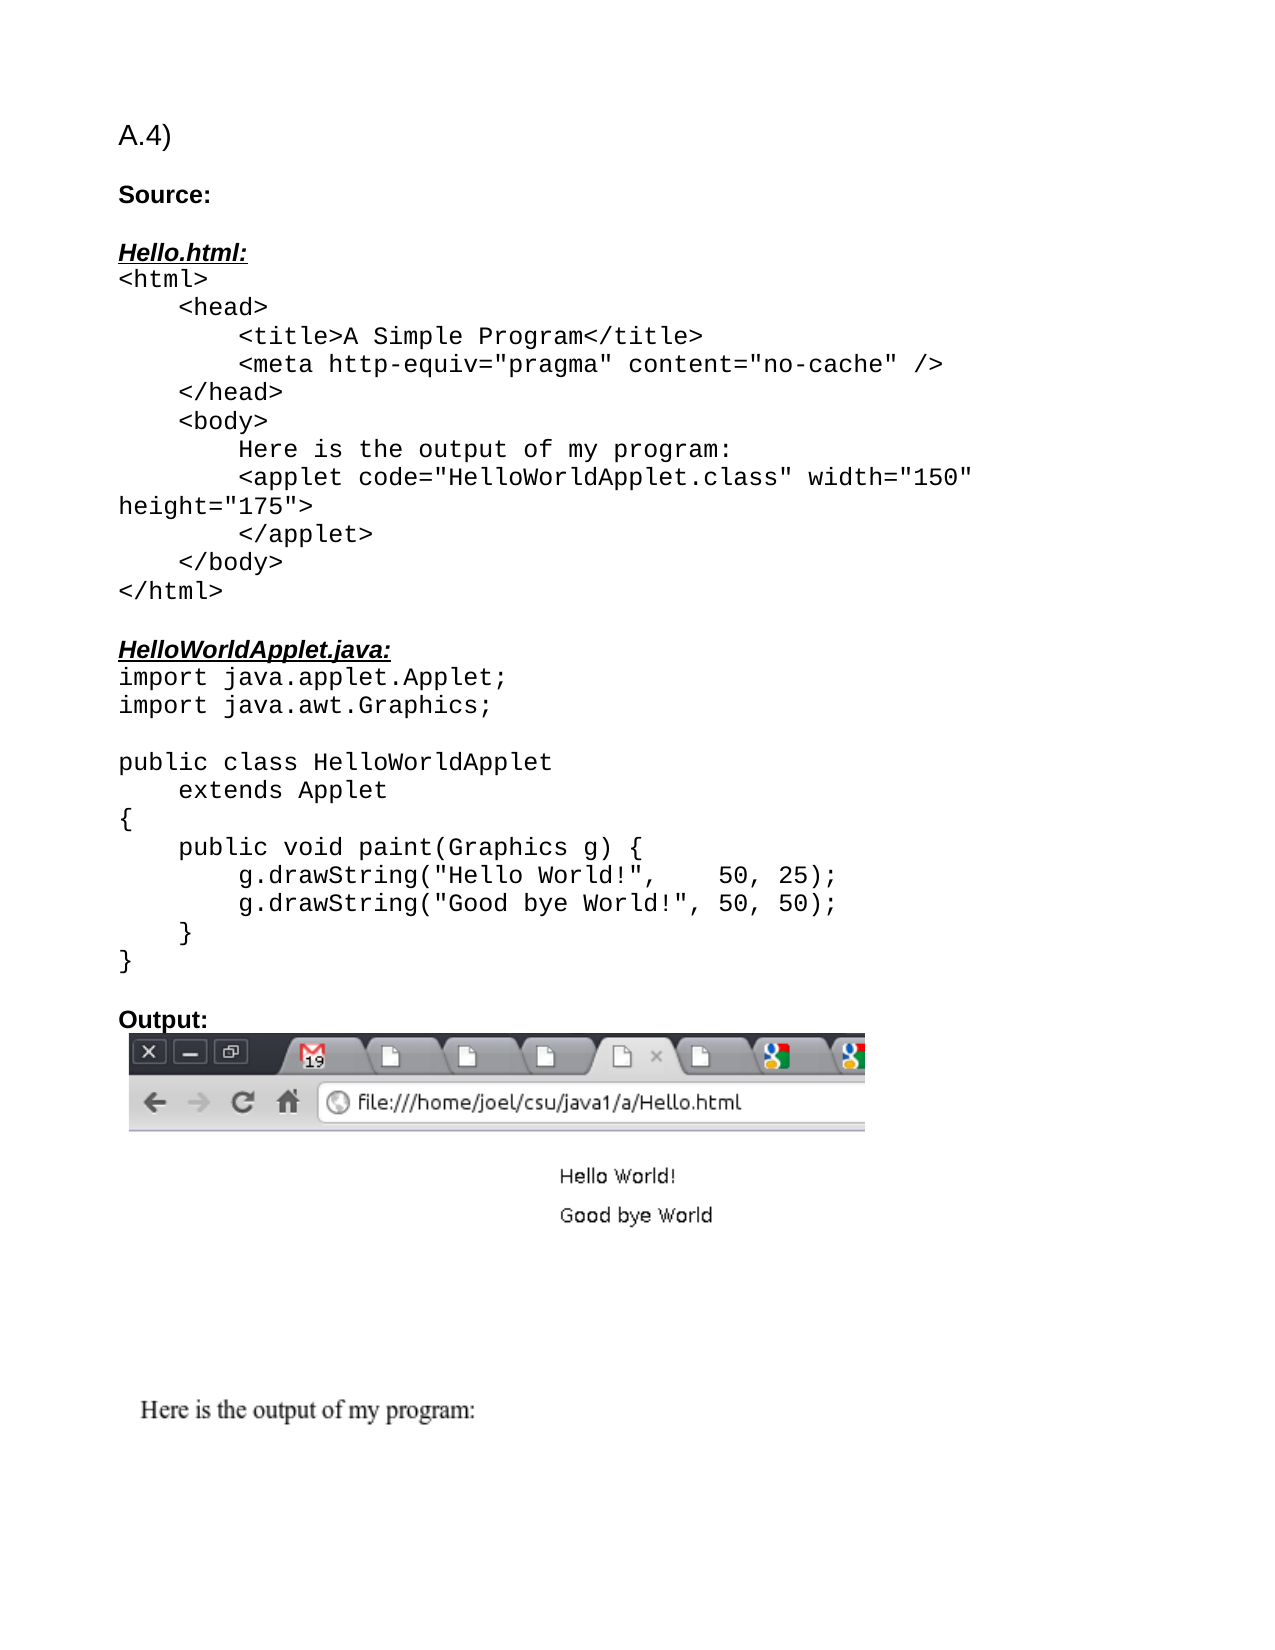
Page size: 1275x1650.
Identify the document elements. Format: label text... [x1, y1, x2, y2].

text </applet> [118, 522, 1157, 550]
text public class HelloWorldApplet [118, 749, 1157, 777]
text g.drawString("Good bye World!", 50, 50); [118, 891, 1157, 919]
text </html> [118, 578, 1157, 607]
text extends Applet [118, 777, 1157, 806]
text </body> [118, 550, 1157, 578]
text </head> [118, 380, 1157, 408]
text Hello.html: [118, 238, 1157, 267]
text import java.applet.Applet; [118, 664, 1157, 692]
text HelloWorldApplet.java: [118, 635, 1157, 664]
picture [128, 1033, 865, 1442]
text Output: [118, 1004, 1157, 1033]
text Here is the output of my program: [118, 437, 1157, 465]
text { [118, 806, 1157, 834]
text <html> [118, 267, 1157, 295]
text } [118, 919, 1157, 947]
text } [118, 947, 1157, 976]
text A.4) [118, 118, 1157, 152]
text <title>A Simple Program</title> [118, 323, 1157, 352]
text Source: [118, 180, 1157, 209]
text g.drawString("Hello World!", 50, 25); [118, 862, 1157, 891]
text <applet code="HelloWorldApplet.class" width="150" height="175"> [118, 465, 1157, 522]
text public void paint(Graphics g) { [118, 834, 1157, 862]
text <meta http-equiv="pragma" content="no-cache" /> [118, 352, 1157, 380]
text <head> [118, 295, 1157, 323]
text import java.awt.Graphics; [118, 692, 1157, 721]
text <body> [118, 408, 1157, 437]
